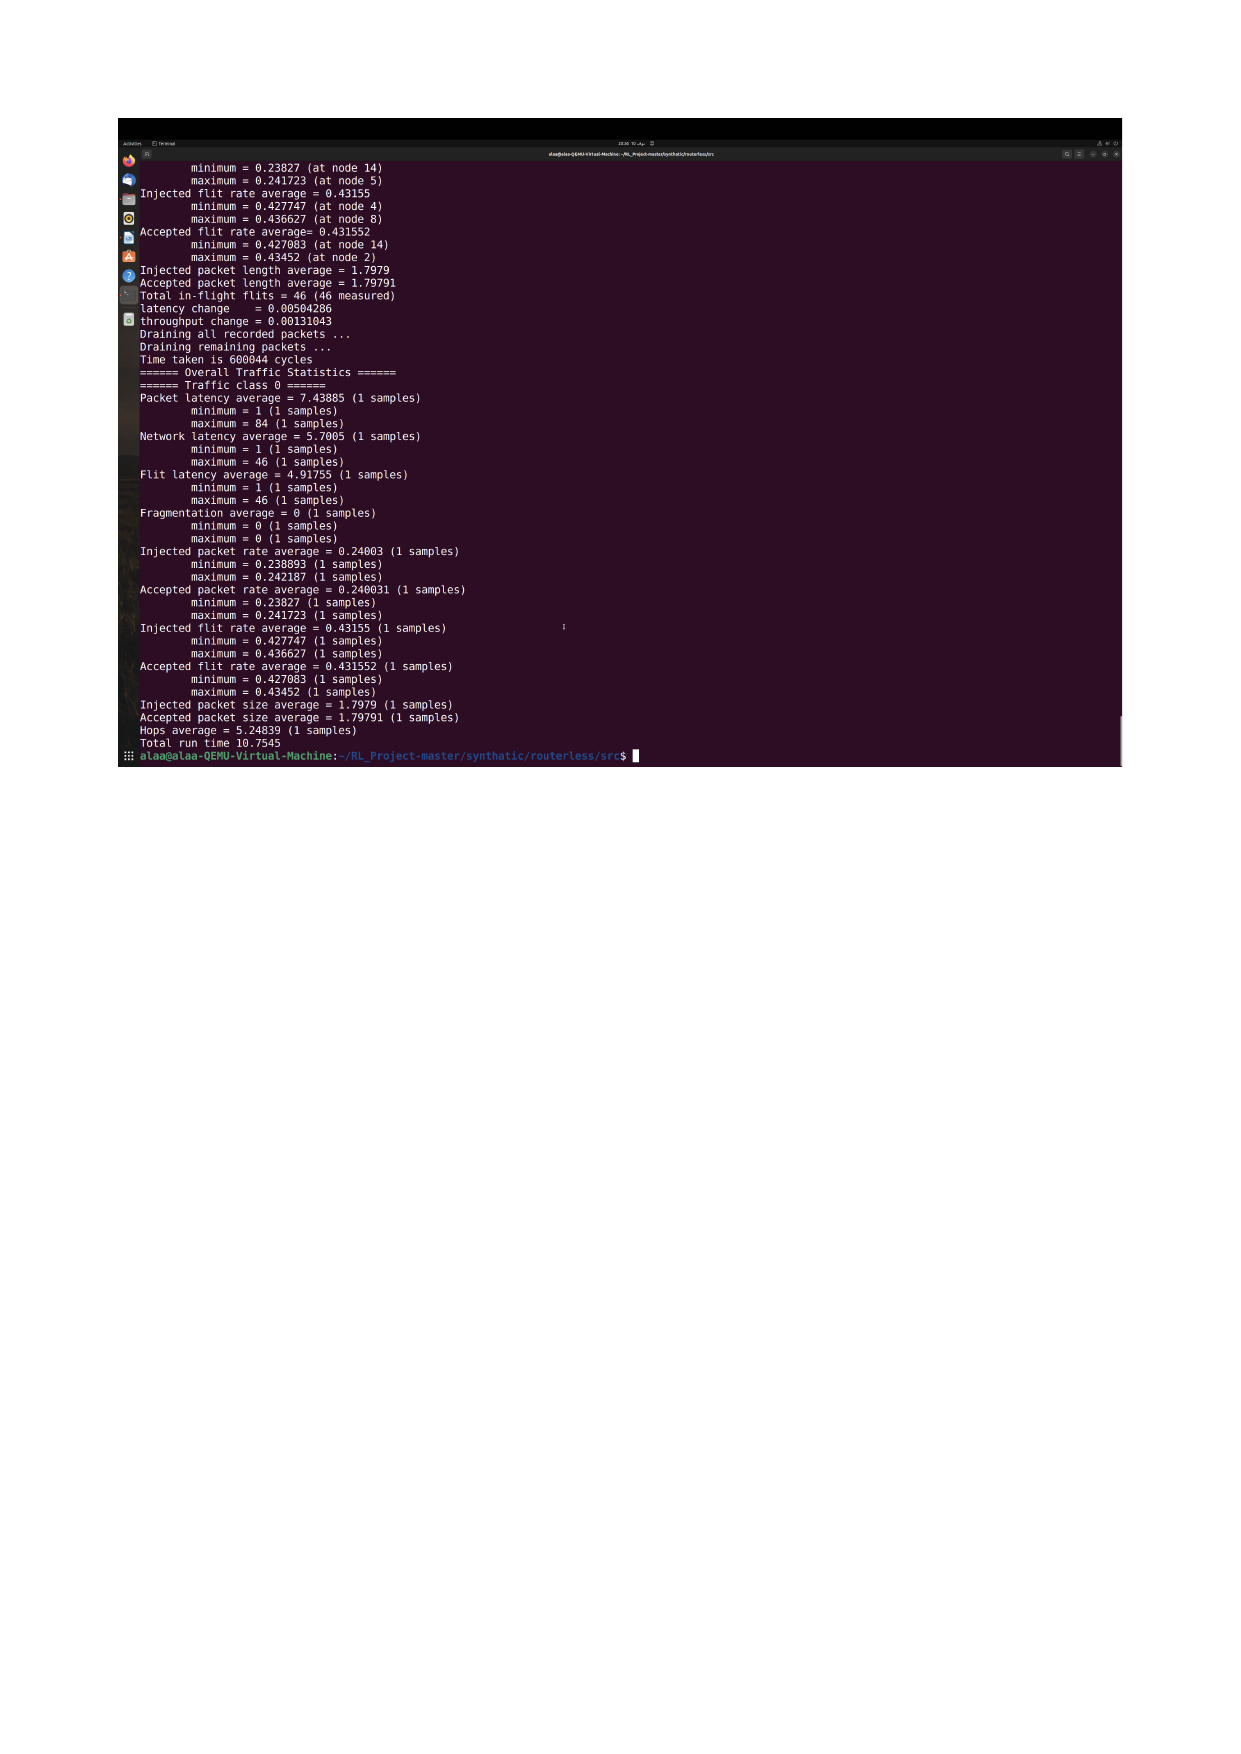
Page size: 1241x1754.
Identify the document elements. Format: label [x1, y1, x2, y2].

picture [118, 118, 1123, 767]
